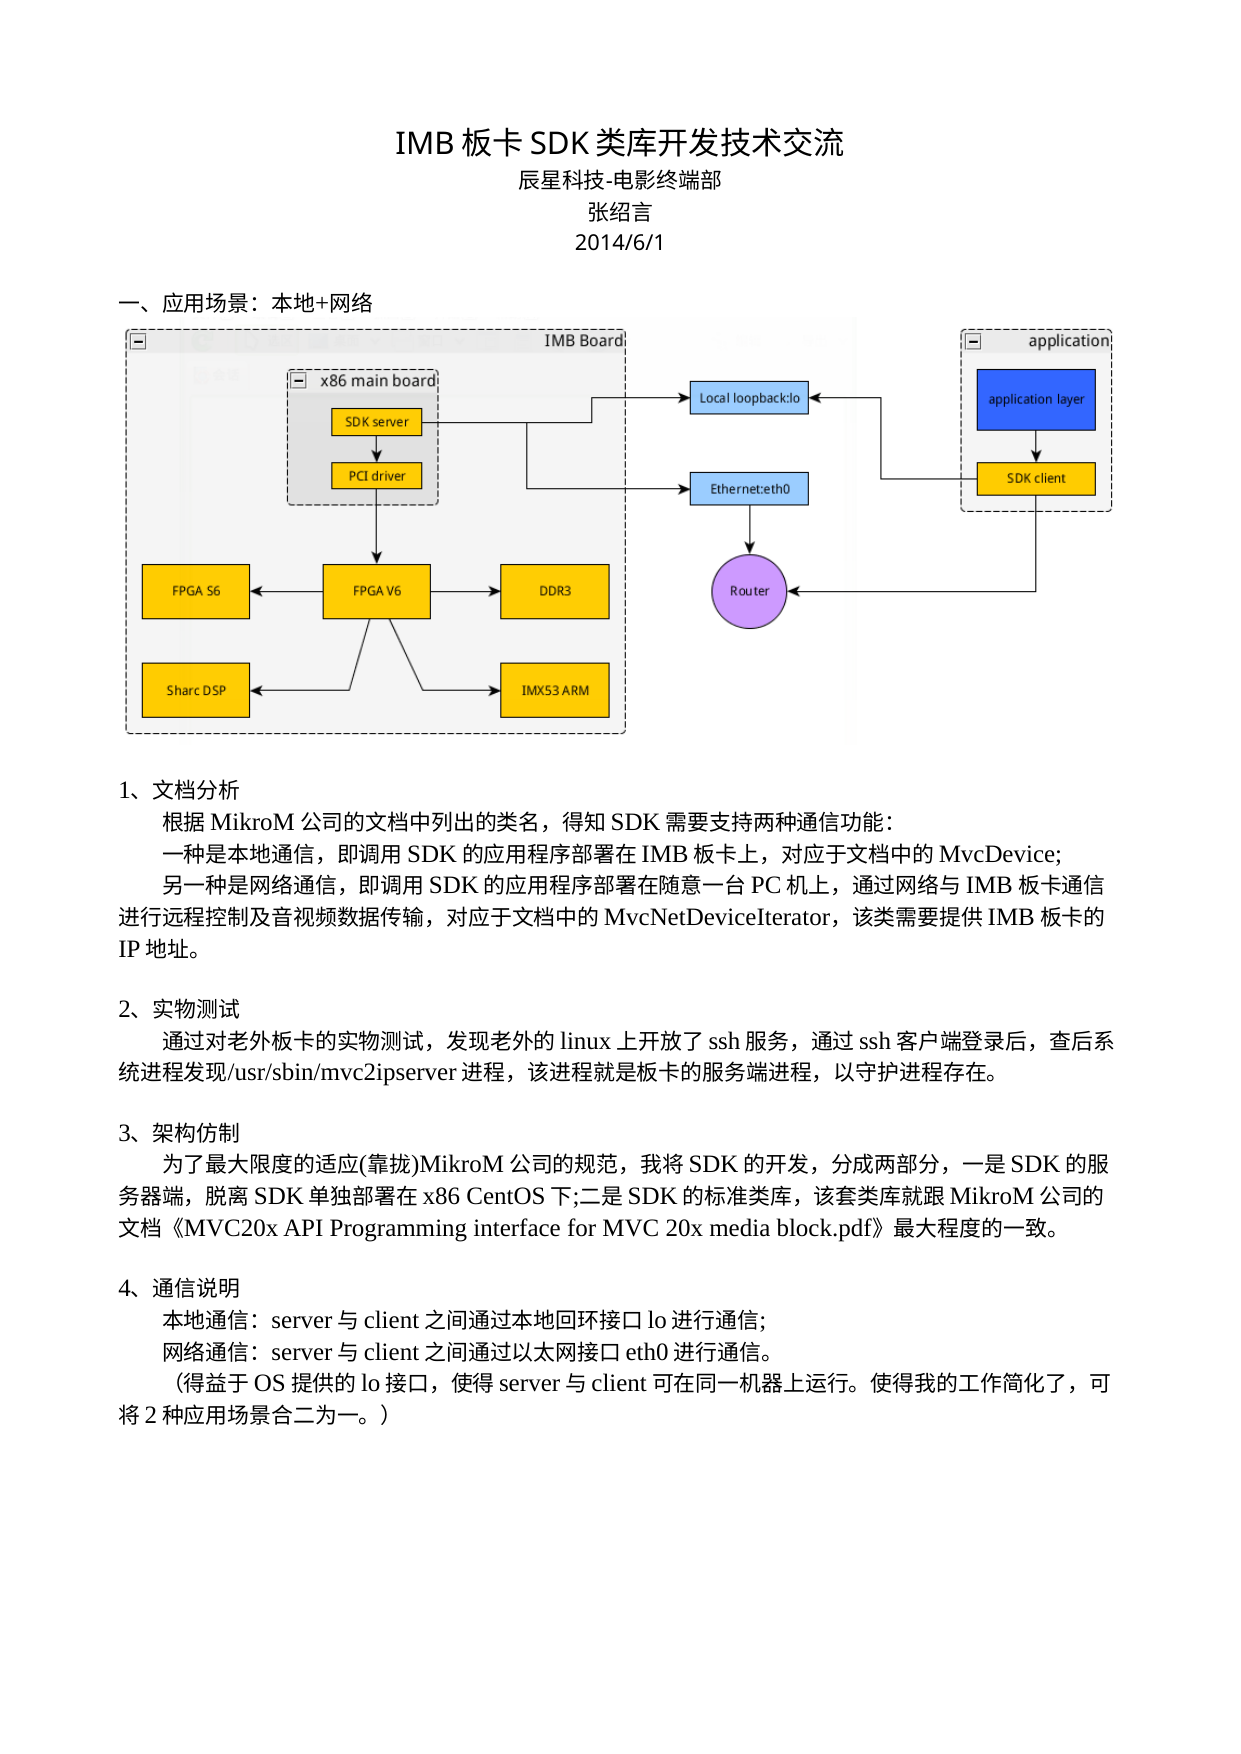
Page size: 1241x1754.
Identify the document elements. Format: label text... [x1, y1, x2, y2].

text 2014/6/1 [118, 227, 1122, 257]
text 1、文档分析 [118, 773, 1122, 805]
text 4、通信说明 [118, 1271, 1122, 1303]
picture [118, 317, 1123, 745]
text 根据MikroM公司的文档中列出的类名，得知SDK需要支持两种通信功能： [118, 805, 1122, 837]
text 另一种是网络通信，即调用SDK的应用程序部署在随意一台PC机上，通过网络与IMB板卡通信进行远程控制及音视频数据传输，对应于文档中的MvcNetDeviceIterator，该类需要提供IMB板卡的IP地址。 [118, 868, 1122, 963]
text 本地通信：server与client之间通过本地回环接口lo进行通信; [118, 1303, 1122, 1334]
text 通过对老外板卡的实物测试，发现老外的linux上开放了ssh服务，通过ssh客户端登录后，查后系统进程发现/usr/sbin/mvc2ipserver进程，该进程就是板卡的服务端进程，以守护进程存在。 [118, 1024, 1122, 1087]
text 张绍言 [118, 195, 1122, 227]
text （得益于OS提供的lo接口，使得server与client可在同一机器上运行。使得我的工作简化了，可将2种应用场景合二为一。） [118, 1366, 1122, 1429]
text 2、实物测试 [118, 992, 1122, 1024]
text 辰星科技-电影终端部 [118, 163, 1122, 195]
text 一、应用场景：本地+网络 [118, 286, 1122, 317]
text IMB板卡SDK类库开发技术交流 [118, 118, 1122, 163]
text 网络通信：server与client之间通过以太网接口eth0进行通信。 [118, 1334, 1122, 1366]
text 一种是本地通信，即调用SDK的应用程序部署在IMB板卡上，对应于文档中的MvcDevice; [118, 837, 1122, 868]
text 为了最大限度的适应(靠拢)MikroM公司的规范，我将SDK的开发，分成两部分，一是SDK的服务器端，脱离SDK单独部署在x86 CentOS下;二是SDK的标准类库，该套类库就跟MikroM公司的文档《MVC20x API Programming interface for MVC 20x media block.pdf》最大程度的一致。 [118, 1147, 1122, 1242]
text 3、架构仿制 [118, 1116, 1122, 1147]
